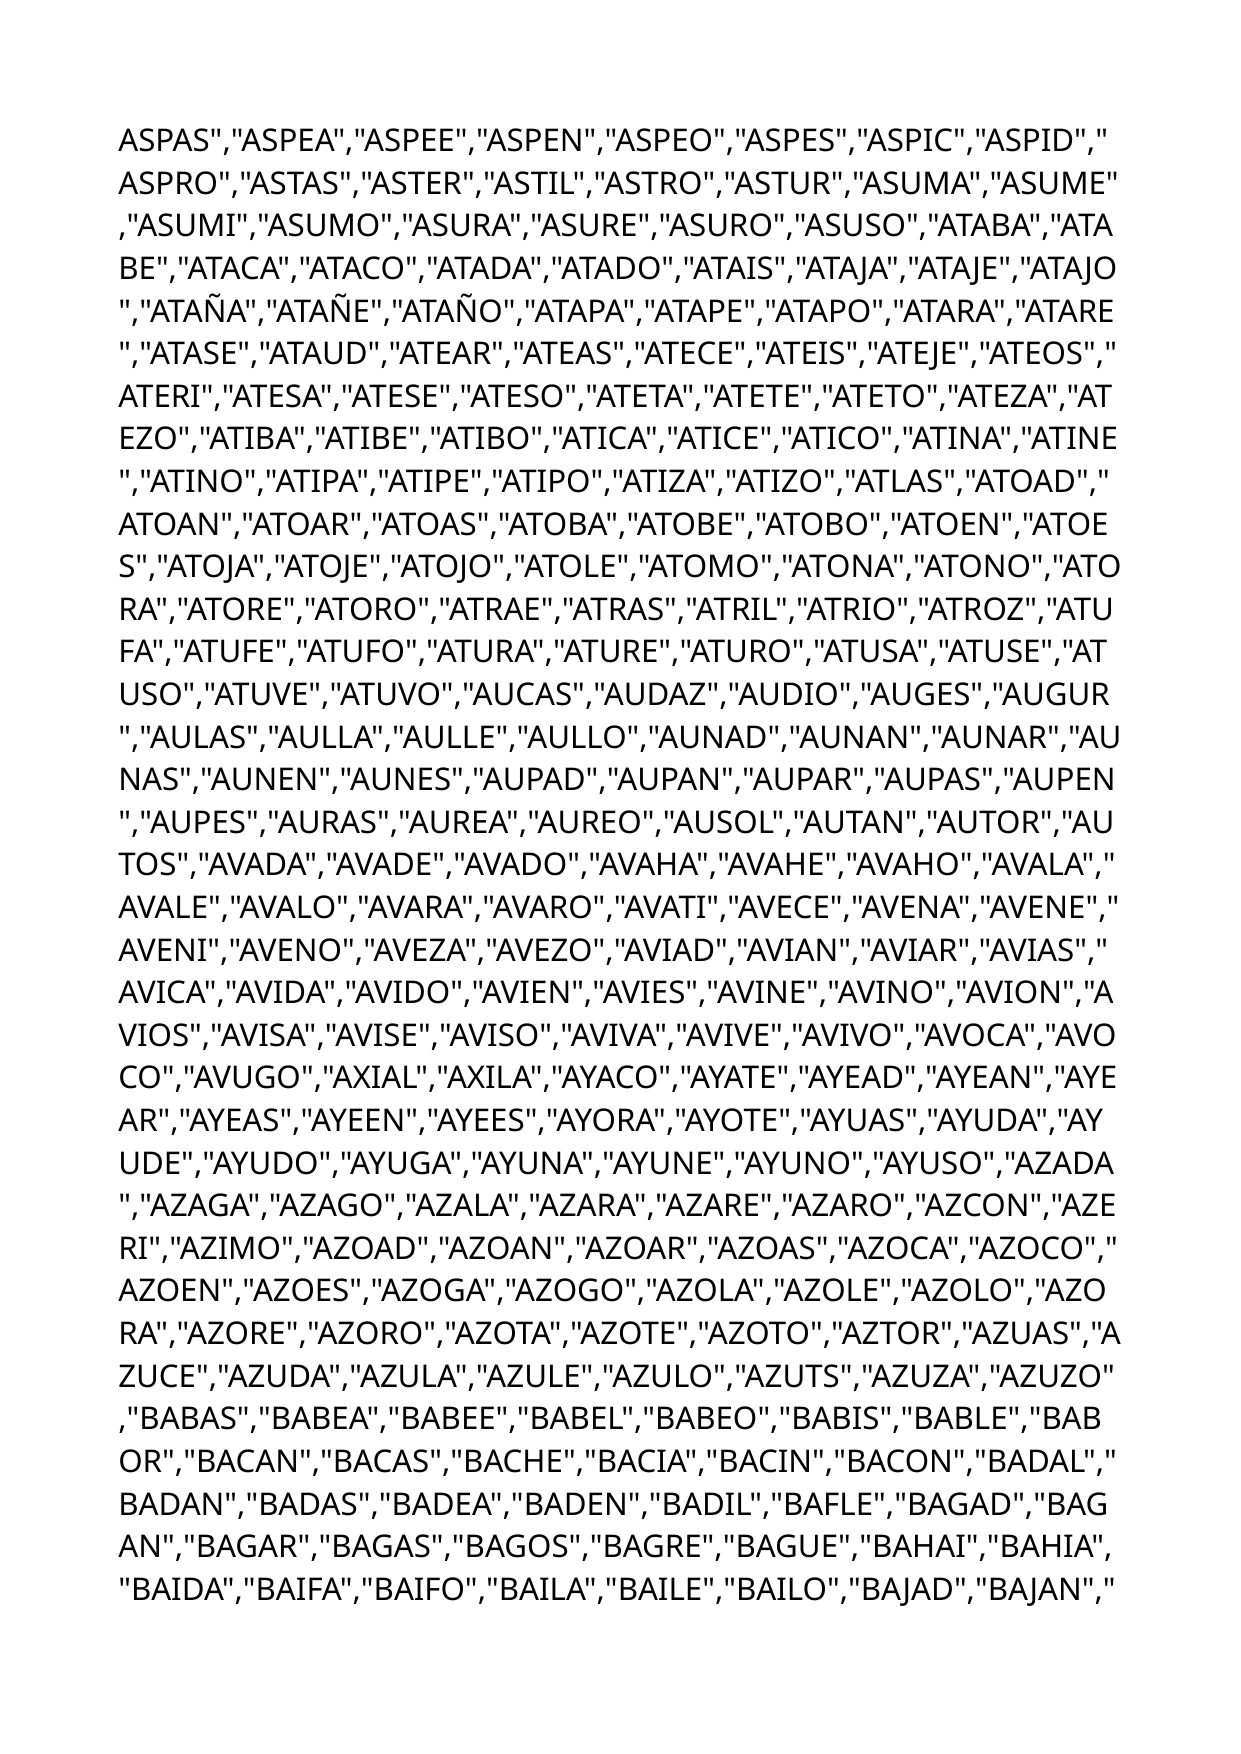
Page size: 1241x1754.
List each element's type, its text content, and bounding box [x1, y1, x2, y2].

text ASPAS","ASPEA","ASPEE","ASPEN","ASPEO","ASPES","ASPIC","ASPID","ASPRO","ASTAS","ASTER","ASTIL","ASTRO","ASTUR","ASUMA","ASUME","ASUMI","ASUMO","ASURA","ASURE","ASURO","ASUSO","ATABA","ATABE","ATACA","ATACO","ATADA","ATADO","ATAIS","ATAJA","ATAJE","ATAJO","ATAÑA","ATAÑE","ATAÑO","ATAPA","ATAPE","ATAPO","ATARA","ATARE","ATASE","ATAUD","ATEAR","ATEAS","ATECE","ATEIS","ATEJE","ATEOS","ATERI","ATESA","ATESE","ATESO","ATETA","ATETE","ATETO","ATEZA","ATEZO","ATIBA","ATIBE","ATIBO","ATICA","ATICE","ATICO","ATINA","ATINE","ATINO","ATIPA","ATIPE","ATIPO","ATIZA","ATIZO","ATLAS","ATOAD","ATOAN","ATOAR","ATOAS","ATOBA","ATOBE","ATOBO","ATOEN","ATOES","ATOJA","ATOJE","ATOJO","ATOLE","ATOMO","ATONA","ATONO","ATORA","ATORE","ATORO","ATRAE","ATRAS","ATRIL","ATRIO","ATROZ","ATUFA","ATUFE","ATUFO","ATURA","ATURE","ATURO","ATUSA","ATUSE","ATUSO","ATUVE","ATUVO","AUCAS","AUDAZ","AUDIO","AUGES","AUGUR","AULAS","AULLA","AULLE","AULLO","AUNAD","AUNAN","AUNAR","AUNAS","AUNEN","AUNES","AUPAD","AUPAN","AUPAR","AUPAS","AUPEN","AUPES","AURAS","AUREA","AUREO","AUSOL","AUTAN","AUTOR","AUTOS","AVADA","AVADE","AVADO","AVAHA","AVAHE","AVAHO","AVALA","AVALE","AVALO","AVARA","AVARO","AVATI","AVECE","AVENA","AVENE","AVENI","AVENO","AVEZA","AVEZO","AVIAD","AVIAN","AVIAR","AVIAS","AVICA","AVIDA","AVIDO","AVIEN","AVIES","AVINE","AVINO","AVION","AVIOS","AVISA","AVISE","AVISO","AVIVA","AVIVE","AVIVO","AVOCA","AVOCO","AVUGO","AXIAL","AXILA","AYACO","AYATE","AYEAD","AYEAN","AYEAR","AYEAS","AYEEN","AYEES","AYORA","AYOTE","AYUAS","AYUDA","AYUDE","AYUDO","AYUGA","AYUNA","AYUNE","AYUNO","AYUSO","AZADA","AZAGA","AZAGO","AZALA","AZARA","AZARE","AZARO","AZCON","AZERI","AZIMO","AZOAD","AZOAN","AZOAR","AZOAS","AZOCA","AZOCO","AZOEN","AZOES","AZOGA","AZOGO","AZOLA","AZOLE","AZOLO","AZORA","AZORE","AZORO","AZOTA","AZOTE","AZOTO","AZTOR","AZUAS","AZUCE","AZUDA","AZULA","AZULE","AZULO","AZUTS","AZUZA","AZUZO","BABAS","BABEA","BABEE","BABEL","BABEO","BABIS","BABLE","BABOR","BACAN","BACAS","BACHE","BACIA","BACIN","BACON","BADAL","BADAN","BADAS","BADEA","BADEN","BADIL","BAFLE","BAGAD","BAGAN","BAGAR","BAGAS","BAGOS","BAGRE","BAGUE","BAHAI","BAHIA","BAIDA","BAIFA","BAIFO","BAILA","BAILE","BAILO","BAJAD","BAJAN"," [118, 118, 1122, 1609]
